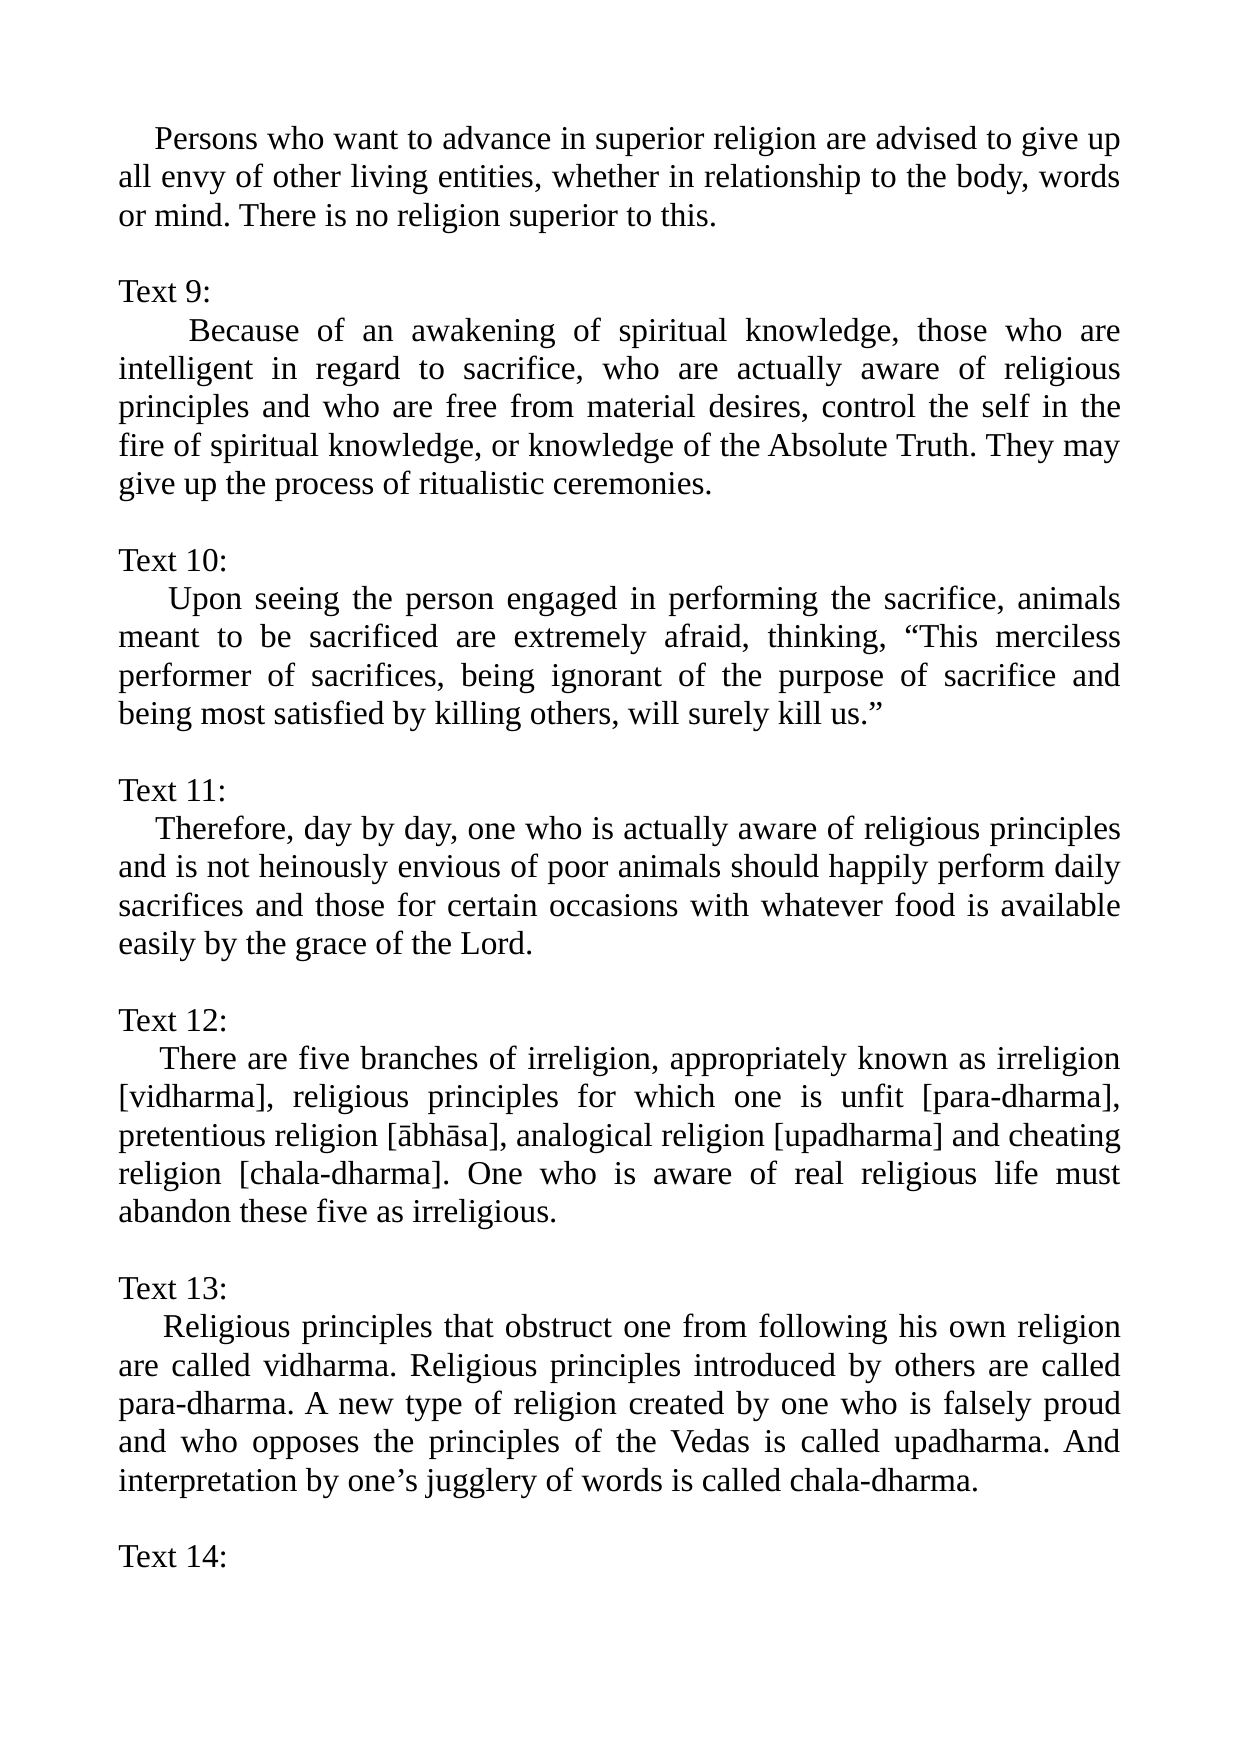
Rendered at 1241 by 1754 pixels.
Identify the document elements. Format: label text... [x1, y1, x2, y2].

text Because of an awakening of spiritual knowledge, those who are intelligent in regard to sacrifice, who are actually aware of religious principles and who are free from material desires, control the self in the fire of spiritual knowledge, or knowledge of the Absolute Truth. They may give up the process of ritualistic ceremonies. [118, 310, 1122, 501]
text Text 9: [118, 271, 1122, 310]
text There are five branches of irreligion, appropriately known as irreligion [vidharma], religious principles for which one is unfit [para-dharma], pretentious religion [ābhāsa], analogical religion [upadharma] and cheating religion [chala-dharma]. One who is aware of real religious life must abandon these five as irreligious. [118, 1038, 1122, 1230]
text Therefore, day by day, one who is actually aware of religious principles and is not heinously envious of poor animals should happily perform daily sacrifices and those for certain occasions with whatever food is available easily by the grace of the Lord. [118, 808, 1122, 961]
text Persons who want to advance in superior religion are advised to give up all envy of other living entities, whether in relationship to the body, words or mind. There is no religion superior to this. [118, 118, 1122, 233]
text Text 11: [118, 770, 1122, 808]
text Text 12: [118, 1000, 1122, 1038]
text Religious principles that obstruct one from following his own religion are called vidharma. Religious principles introduced by others are called para-dharma. A new type of religion created by one who is falsely proud and who opposes the principles of the Vedas is called upadharma. And interpretation by one’s jugglery of words is called chala-dharma. [118, 1306, 1122, 1498]
text Text 14: [118, 1536, 1122, 1575]
text Text 13: [118, 1268, 1122, 1306]
text Text 10: [118, 540, 1122, 578]
text Upon seeing the person engaged in performing the sacrifice, animals meant to be sacrificed are extremely afraid, thinking, “This merciless performer of sacrifices, being ignorant of the purpose of sacrifice and being most satisfied by killing others, will surely kill us.” [118, 578, 1122, 731]
